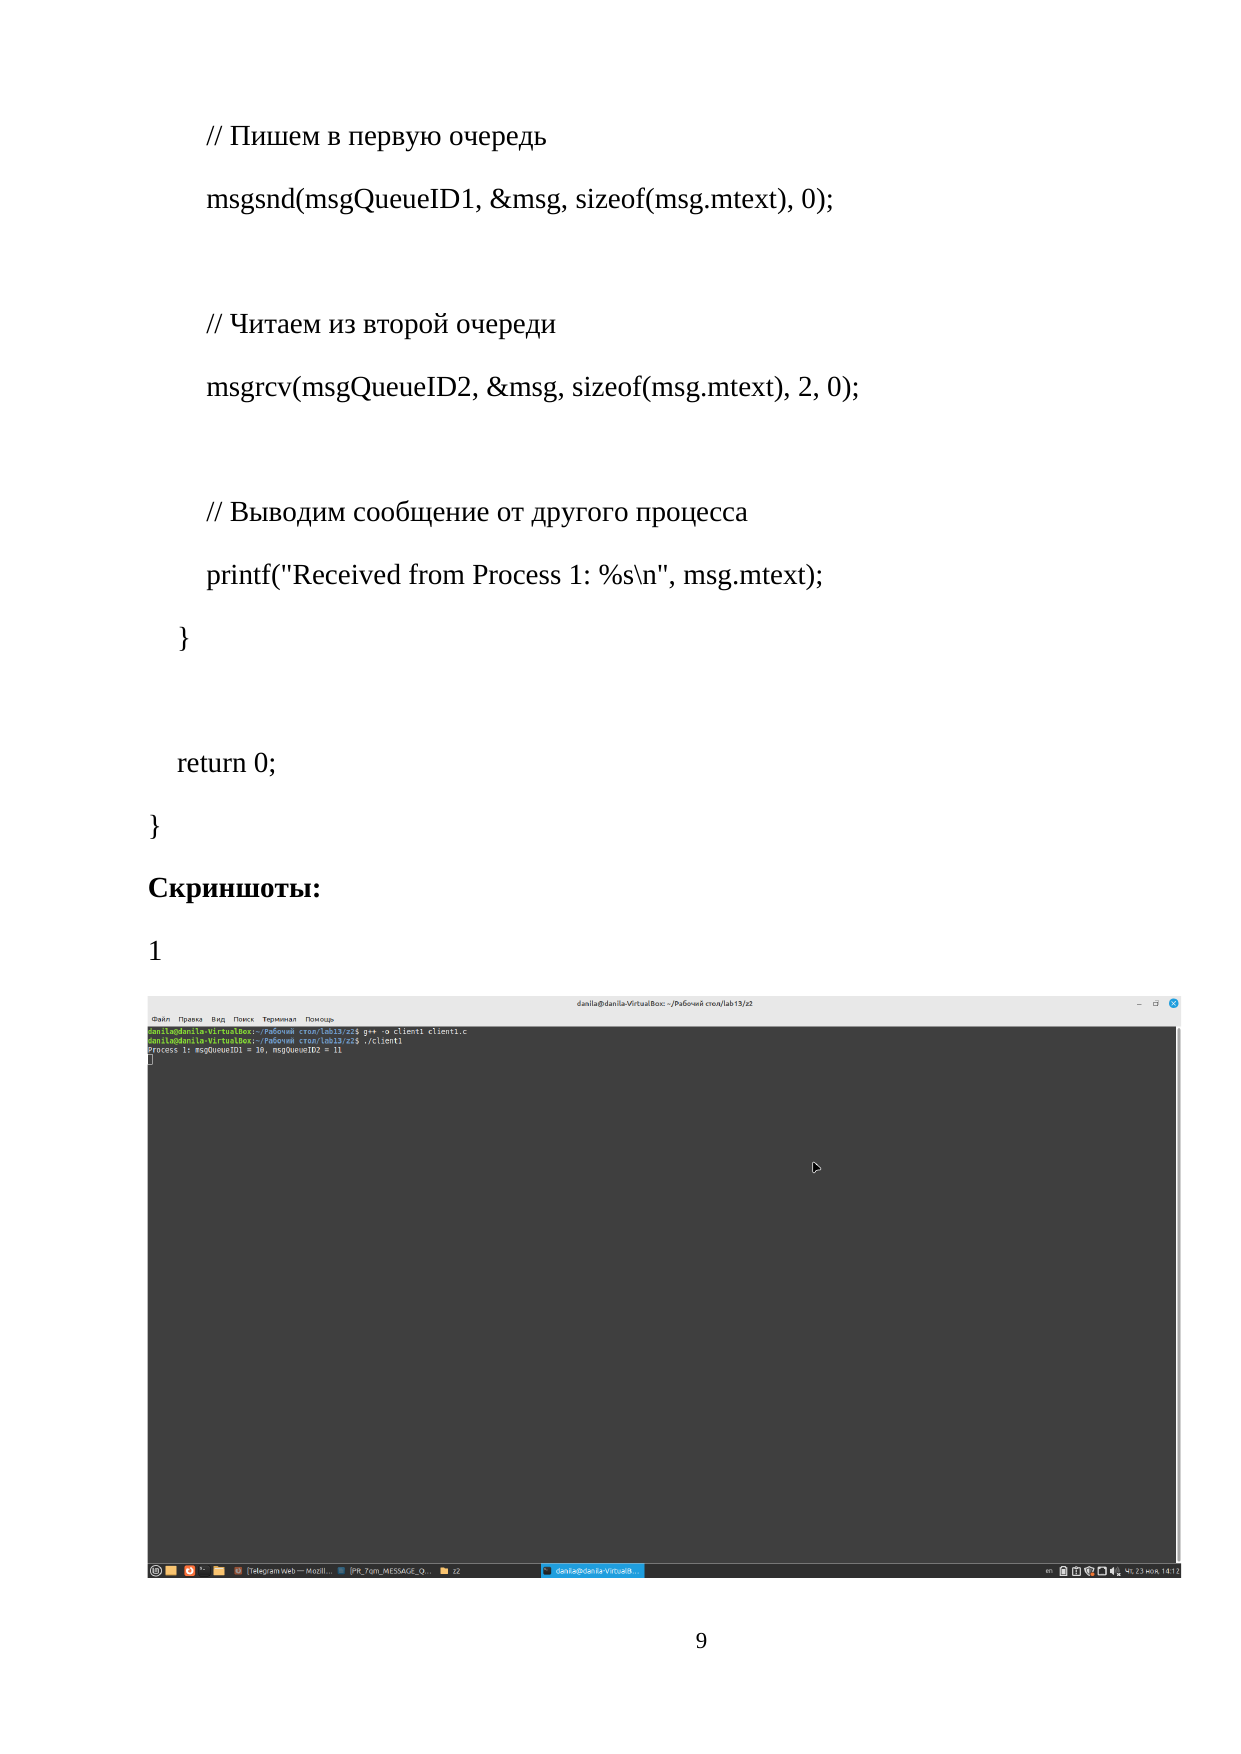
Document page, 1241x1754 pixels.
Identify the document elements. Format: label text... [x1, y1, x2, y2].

text } [148, 808, 1181, 841]
text 1 [148, 933, 1181, 967]
text // Выводим сообщение от другого процесса [148, 494, 1181, 528]
text printf("Received from Process 1: %s\n", msg.mtext); [148, 557, 1181, 591]
text // Пишем в первую очередь [148, 118, 1181, 152]
text return 0; [148, 745, 1181, 779]
text msgrcv(msgQueueID2, &msg, sizeof(msg.mtext), 2, 0); [148, 369, 1181, 402]
text } [148, 620, 1181, 653]
text msgsnd(msgQueueID1, &msg, sizeof(msg.mtext), 0); [148, 181, 1181, 214]
text Скриншоты: [148, 871, 1181, 904]
picture [147, 996, 1182, 1578]
text // Читаем из второй очереди [148, 306, 1181, 340]
